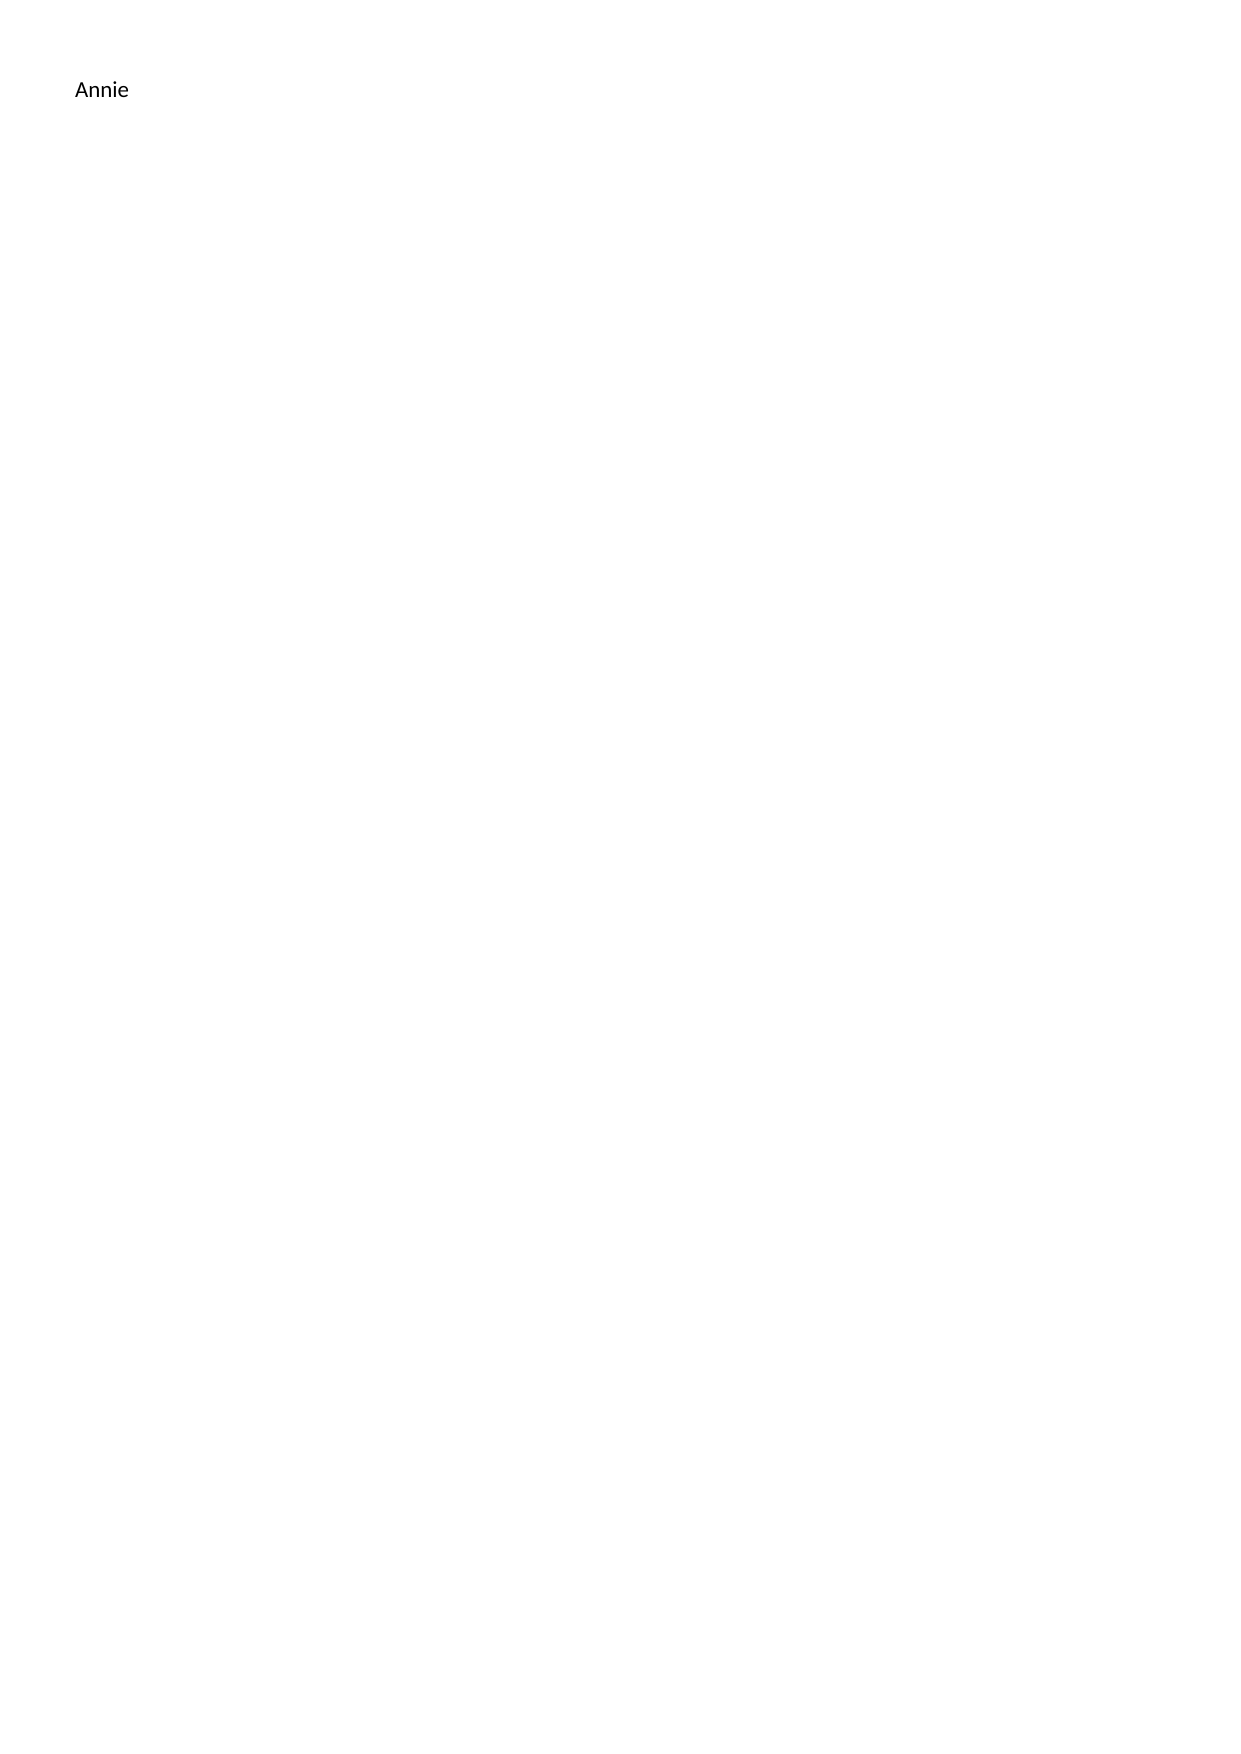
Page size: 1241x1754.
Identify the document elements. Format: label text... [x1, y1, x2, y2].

text Annie [75, 75, 1165, 103]
